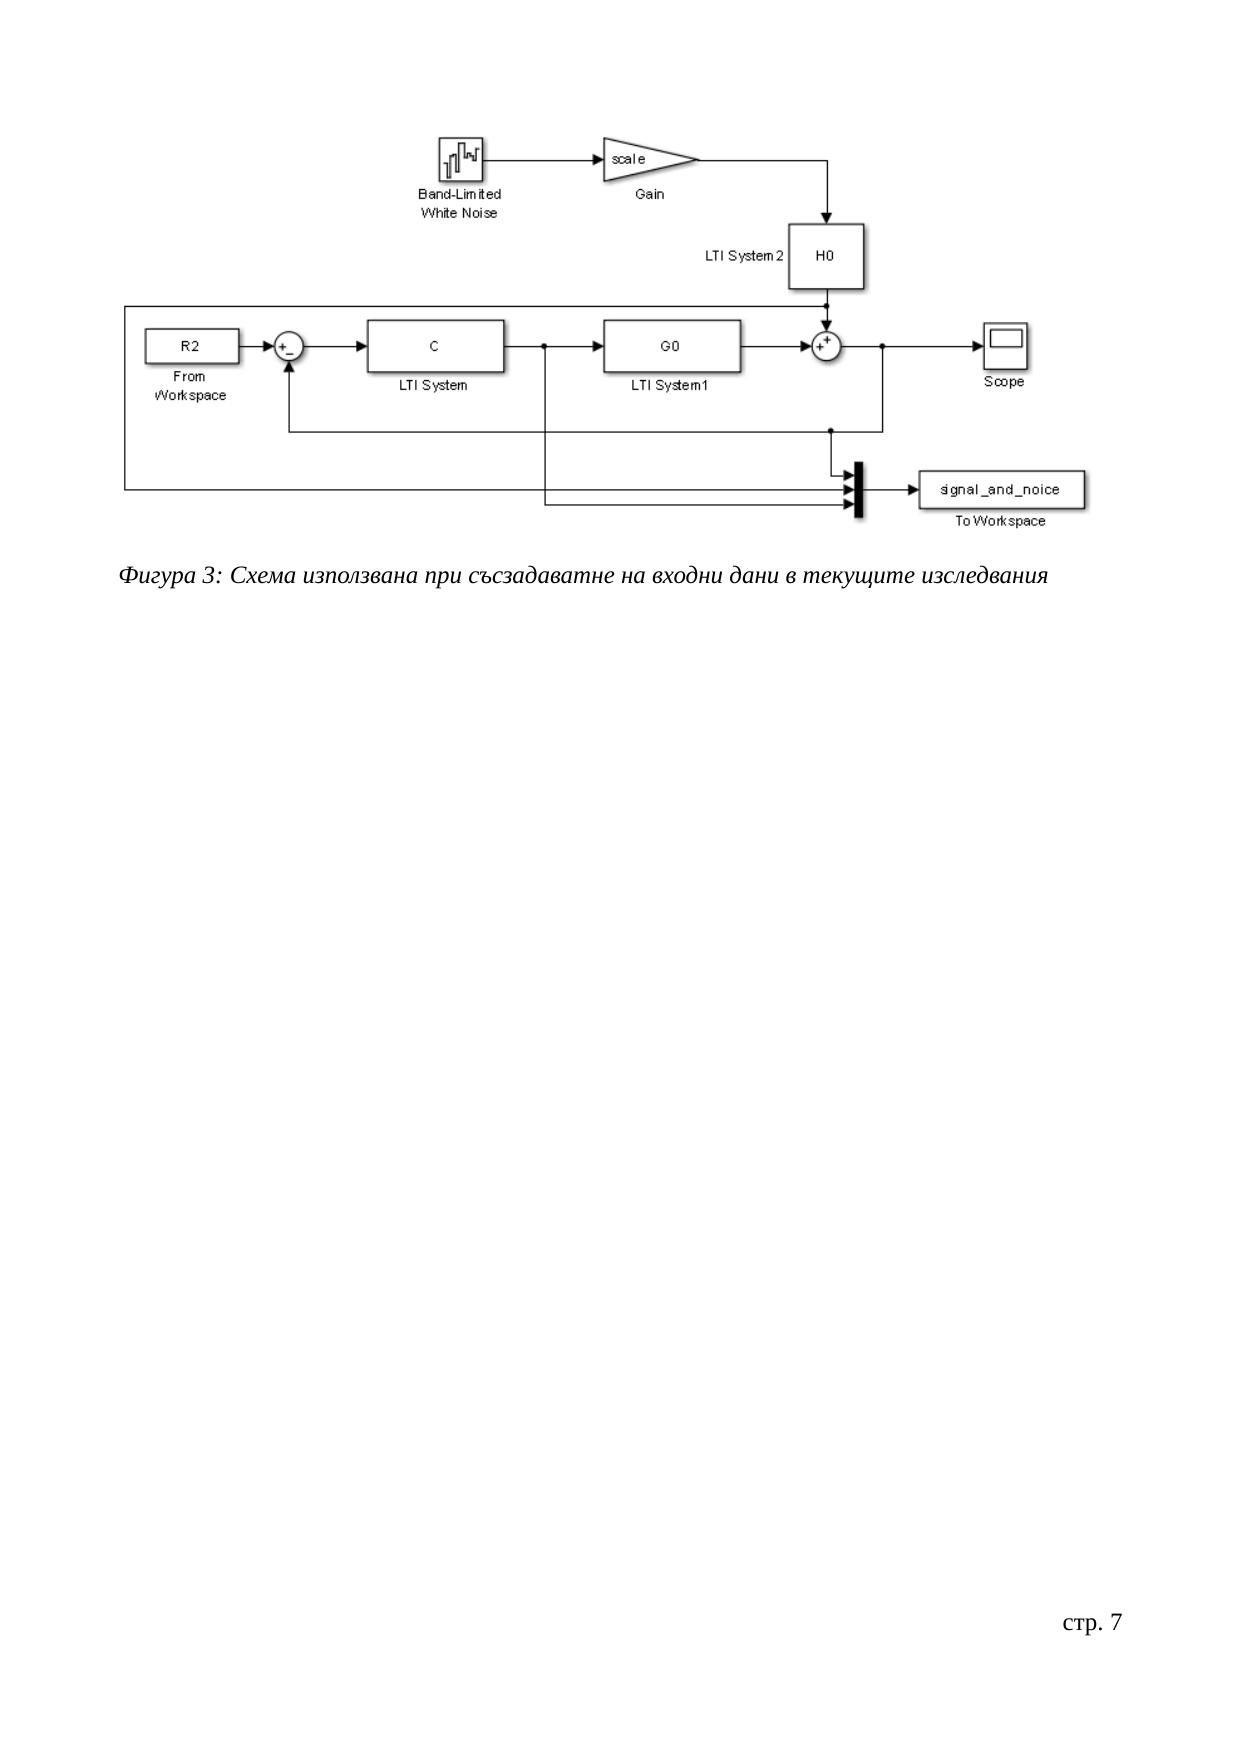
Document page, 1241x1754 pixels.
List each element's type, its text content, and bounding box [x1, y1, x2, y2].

text Фигура 3: Схема използвана при съсзадаватне на входни дани в текущите изследвания [118, 561, 1122, 589]
picture [118, 130, 1123, 561]
